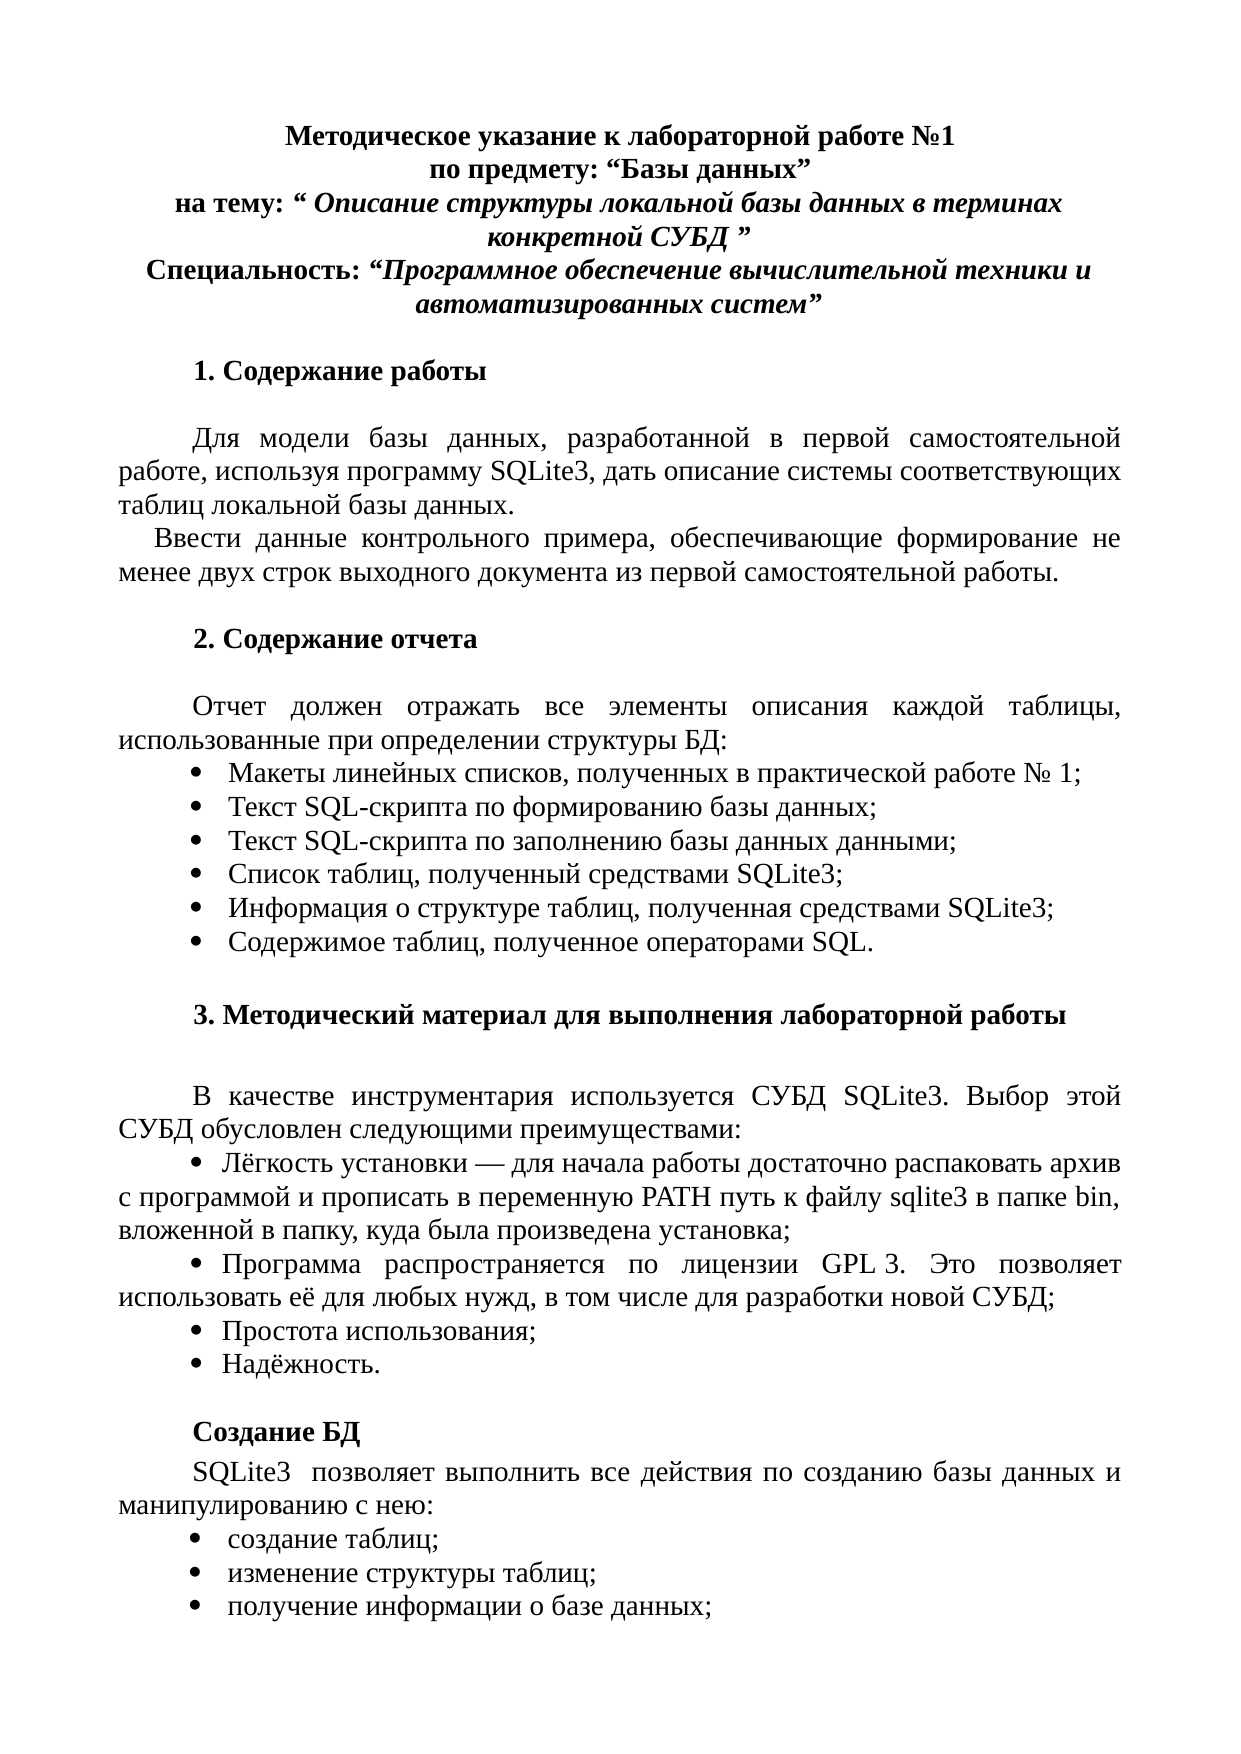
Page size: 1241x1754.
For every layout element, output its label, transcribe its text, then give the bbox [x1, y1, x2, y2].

list Макеты линейных списков, полученных в практической работе № 1; [191, 755, 1122, 789]
list Список таблиц, полученный средствами SQLite3; [191, 856, 1122, 890]
text Ввести данные контрольного примера, обеспечивающие формирование не менее двух строк выходного документа из первой самостоятельной работы. [118, 521, 1122, 588]
list получение информации о базе данных; [190, 1588, 1122, 1622]
text В качестве инструментария используется СУБД SQLite3. Выбор этой СУБД обусловлен следующими преимуществами: [118, 1078, 1122, 1145]
list Информация о структуре таблиц, полученная средствами SQLite3; [191, 890, 1122, 924]
list Текст SQL-скрипта по заполнению базы данных данными; [191, 823, 1122, 856]
list создание таблиц; [190, 1521, 1122, 1555]
text Создание БД [118, 1414, 1122, 1447]
text 1. Содержание работы [193, 353, 1122, 386]
list Надёжность. [118, 1347, 1122, 1380]
text Для модели базы данных, разработанной в первой самостоятельной работе, используя программу SQLite3, дать описание системы соответствующих таблиц локальной базы данных. [118, 420, 1122, 521]
text 3. Методический материал для выполнения лабораторной работы [193, 997, 1122, 1031]
text на тему: “ Описание структуры локальной базы данных в терминах конкретной СУБД ” [118, 185, 1122, 252]
list Простота использования; [118, 1313, 1122, 1347]
list Лёгкость установки — для начала работы достаточно распаковать архив с программой и прописать в переменную PATH путь к файлу sqlite3 в папке bin, вложенной в папку, куда была произведена установка; [118, 1145, 1122, 1246]
text SQLite3 позволяет выполнить все действия по созданию базы данных и манипулированию с нею: [118, 1454, 1122, 1521]
text по предмету: “Базы данных” [118, 152, 1122, 185]
list Содержимое таблиц, полученное операторами SQL. [191, 924, 1122, 957]
text Отчет должен отражать все элементы описания каждой таблицы, использованные при определении структуры БД: [118, 688, 1122, 755]
list 2. Содержание отчета [156, 621, 1122, 655]
text Методическое указание к лабораторной работе №1 [118, 118, 1122, 152]
list изменение структуры таблиц; [190, 1555, 1122, 1588]
list Программа распространяется по лицензии GPL 3. Это позволяет использовать её для любых нужд, в том числе для разработки новой СУБД; [118, 1246, 1122, 1313]
text Специальность: “Программное обеспечение вычислительной техники и автоматизированных систем” [118, 252, 1122, 319]
list Текст SQL-скрипта по формированию базы данных; [191, 789, 1122, 823]
